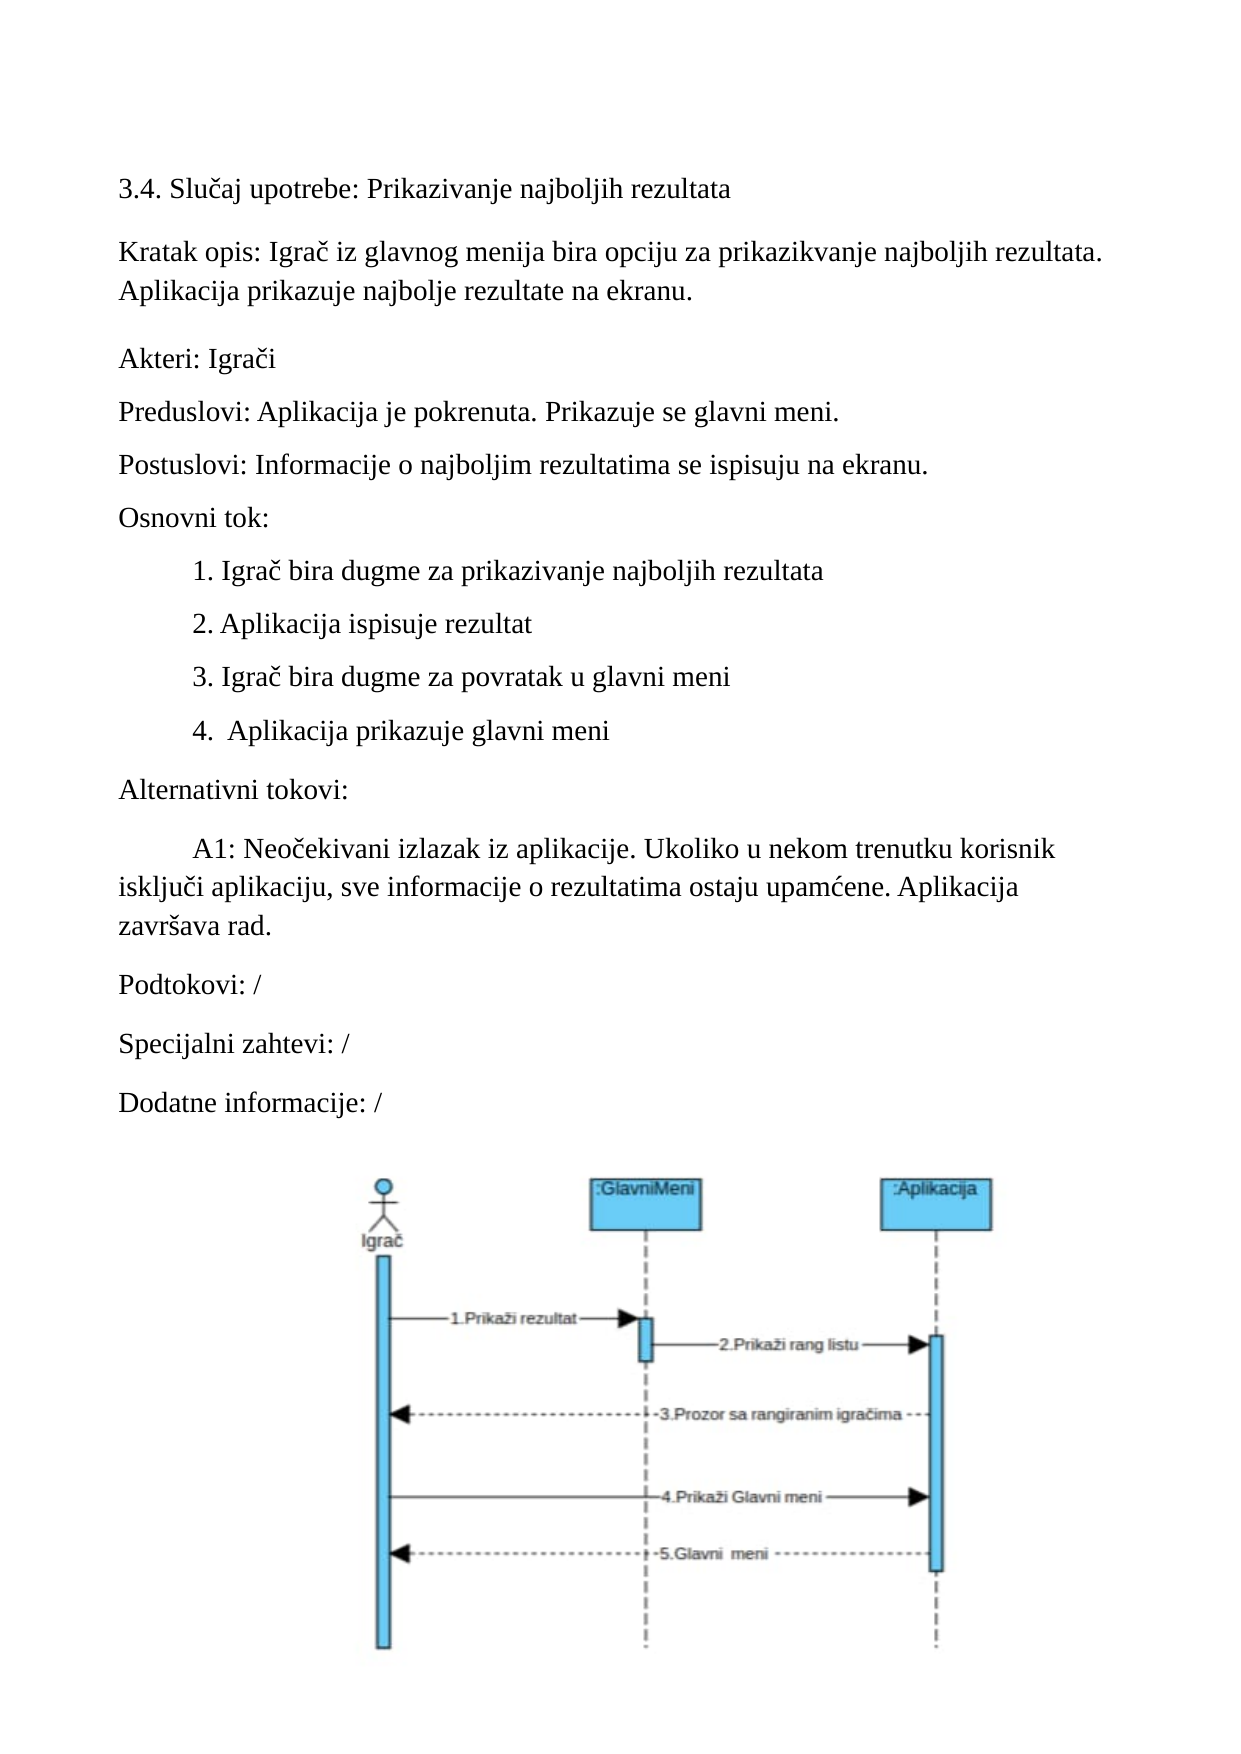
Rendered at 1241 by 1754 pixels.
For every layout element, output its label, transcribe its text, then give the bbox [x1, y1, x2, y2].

text 1. Igrač bira dugme za prikazivanje najboljih rezultata [118, 553, 1122, 587]
text 3. Igrač bira dugme za povratak u glavni meni [118, 659, 1122, 693]
text 4. Aplikacija prikazuje glavni meni [118, 713, 1122, 746]
text Specijalni zahtevi: / [118, 1026, 1122, 1059]
text Akteri: Igrači [118, 341, 1122, 374]
text Podtokovi: / [118, 967, 1122, 1001]
text Dodatne informacije: / [118, 1085, 1122, 1119]
text Preduslovi: Aplikacija je pokrenuta. Prikazuje se glavni meni. [118, 394, 1122, 427]
picture [281, 1154, 1066, 1754]
text Alternativni tokovi: [118, 772, 1122, 805]
text 3.4. Slučaj upotrebe: Prikazivanje najboljih rezultata [118, 171, 1122, 205]
text Kratak opis: Igrač iz glavnog menija bira opciju za prikazikvanje najboljih rezultata. Aplikacija prikazuje najbolje rezultate na ekranu. [118, 234, 1122, 306]
text 2. Aplikacija ispisuje rezultat [118, 606, 1122, 640]
text A1: Neočekivani izlazak iz aplikacije. Ukoliko u nekom trenutku korisnik isključi aplikaciju, sve informacije o rezultatima ostaju upamćene. Aplikacija završava rad. [118, 831, 1122, 941]
text Postuslovi: Informacije o najboljim rezultatima se ispisuju na ekranu. [118, 447, 1122, 481]
text Osnovni tok: [118, 500, 1122, 534]
